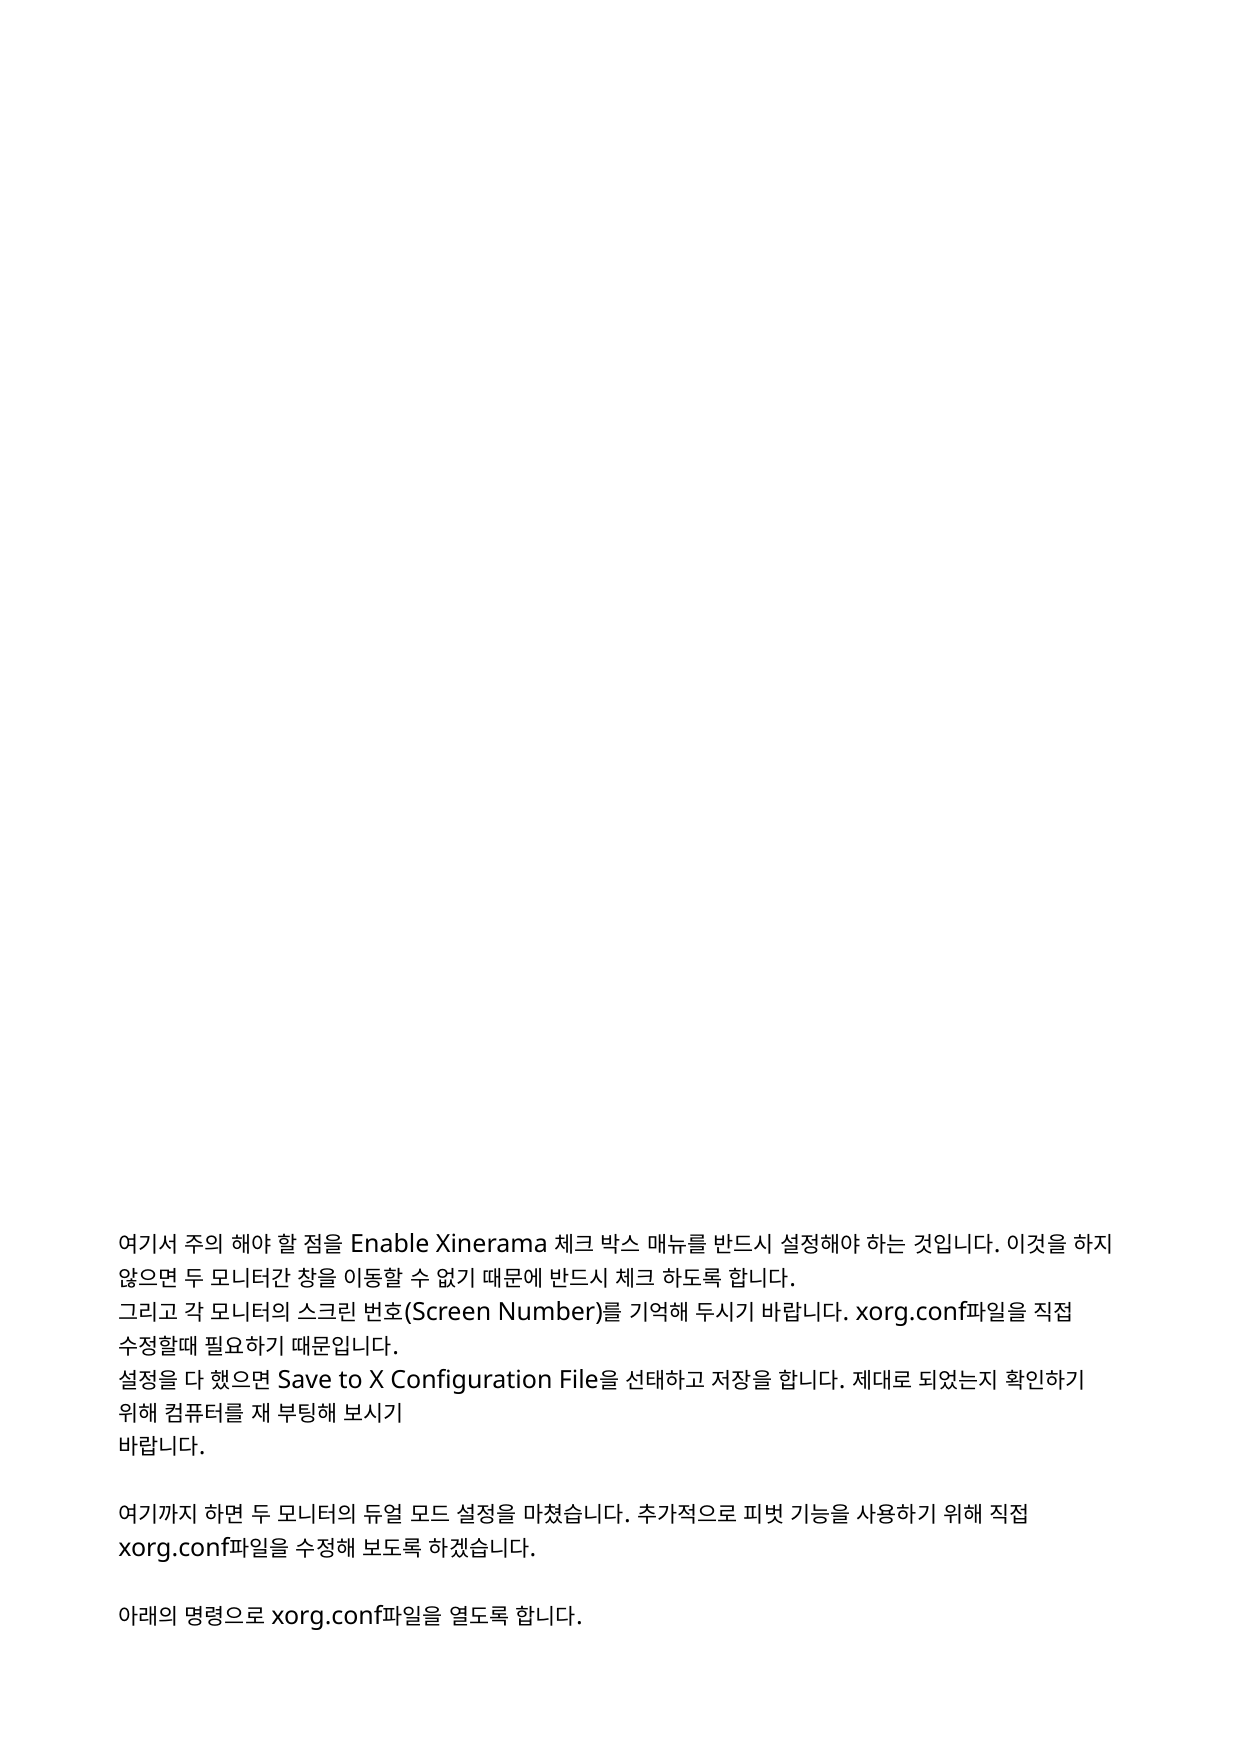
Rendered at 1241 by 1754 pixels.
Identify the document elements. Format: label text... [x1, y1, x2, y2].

text 여기서 주의 해야 할 점을 Enable Xinerama 체크 박스 매뉴를 반드시 설정해야 하는 것입니다. 이것을 하지 않으면 두 모니터간 창을 이동할 수 없기 때문에 반드시 체크 하도록 합니다. 그리고 각 모니터의 스크린 번호(Screen Number)를 기억해 두시기 바랍니다. xorg.conf파일을 직접 수정할때 필요하기 때문입니다. 설정을 다 했으면 Save to X Configuration File을 선태하고 저장을 합니다. 제대로 되었는지 확인하기 위해 컴퓨터를 재 부팅해 보시기 바랍니다. 여기까지 하면 두 모니터의 듀얼 모드 설정을 마쳤습니다. 추가적으로 피벗 기능을 사용하기 위해 직접 xorg.conf파일을 수정해 보도록 하겠습니다. 아래의 명령으로 xorg.conf파일을 열도록 합니다. [118, 1157, 1122, 1632]
